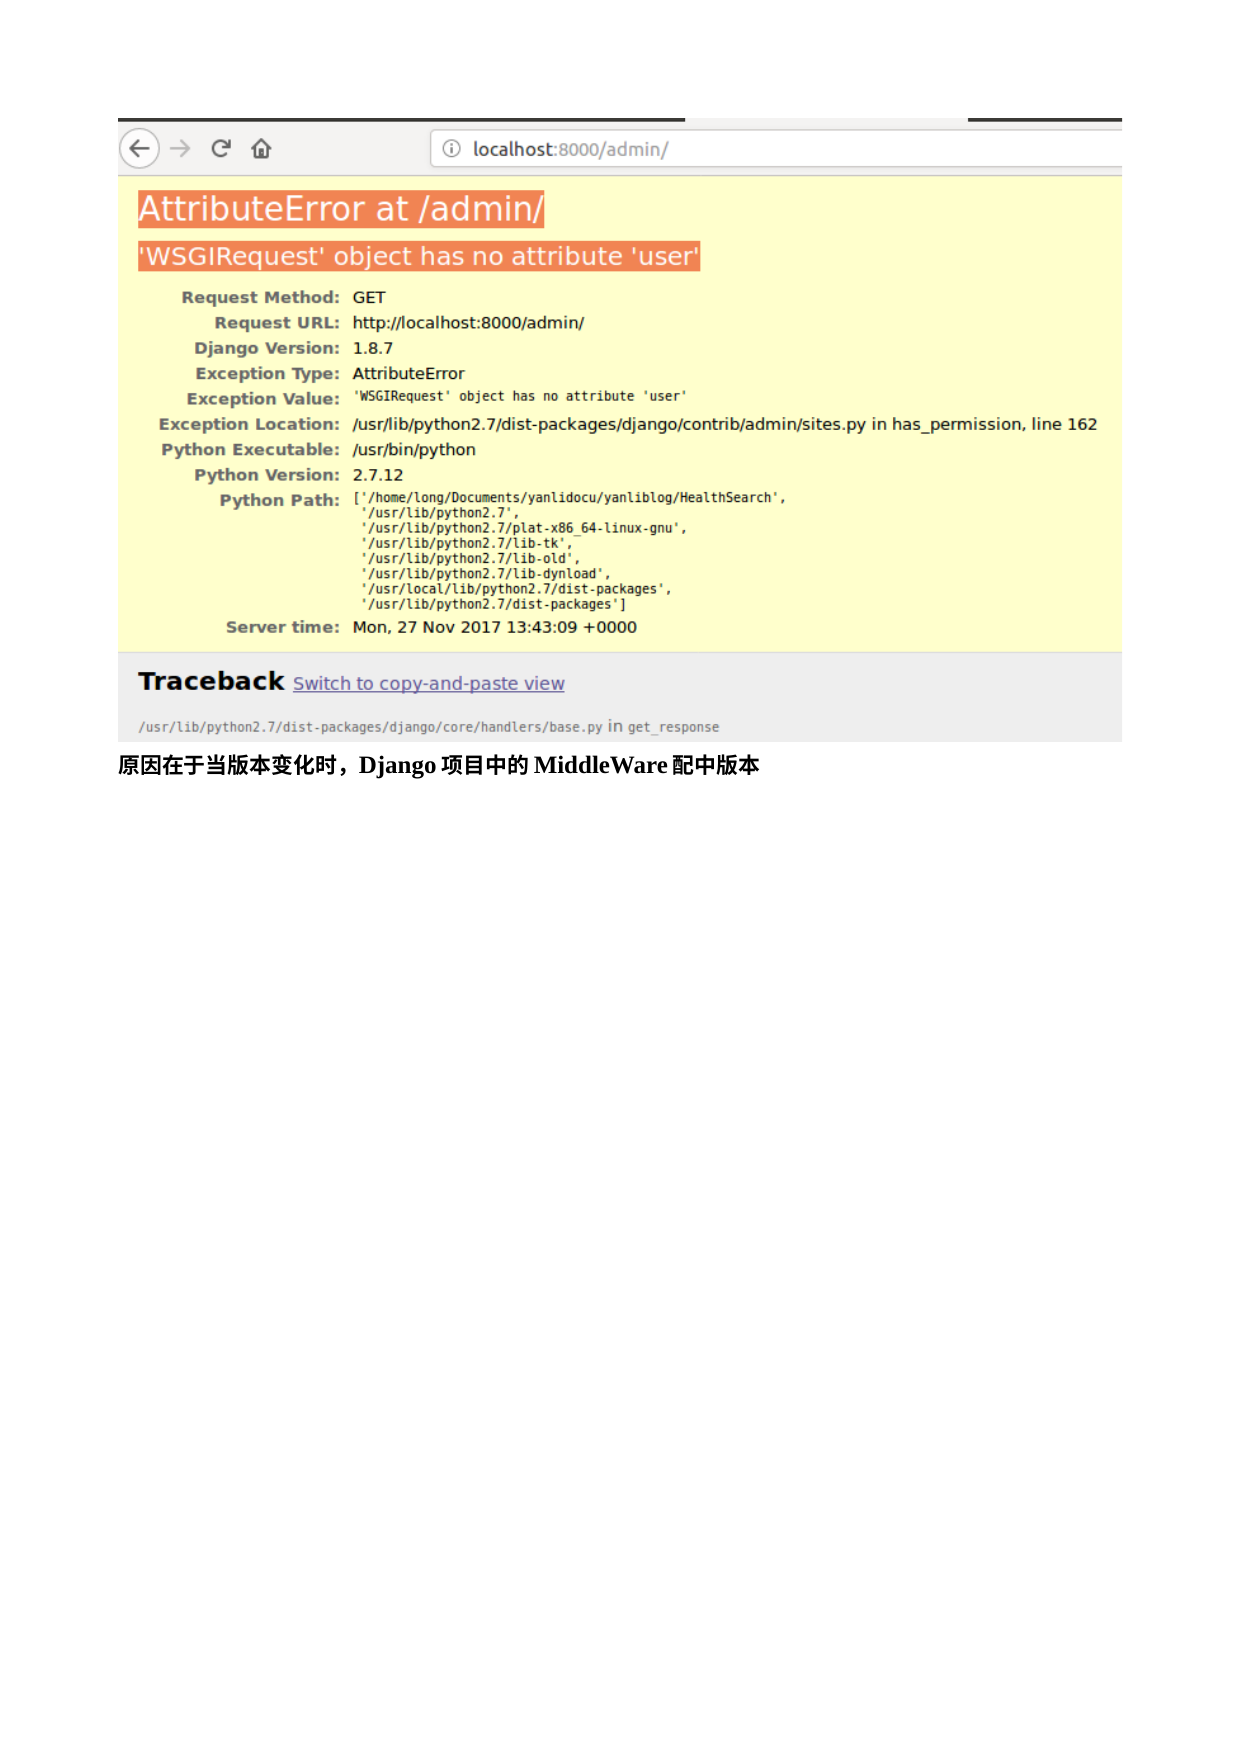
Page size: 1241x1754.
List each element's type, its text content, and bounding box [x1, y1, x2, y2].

picture [118, 118, 1123, 742]
text 原因在于当版本变化时，Django项目中的MiddleWare配中版本 [118, 742, 1122, 780]
